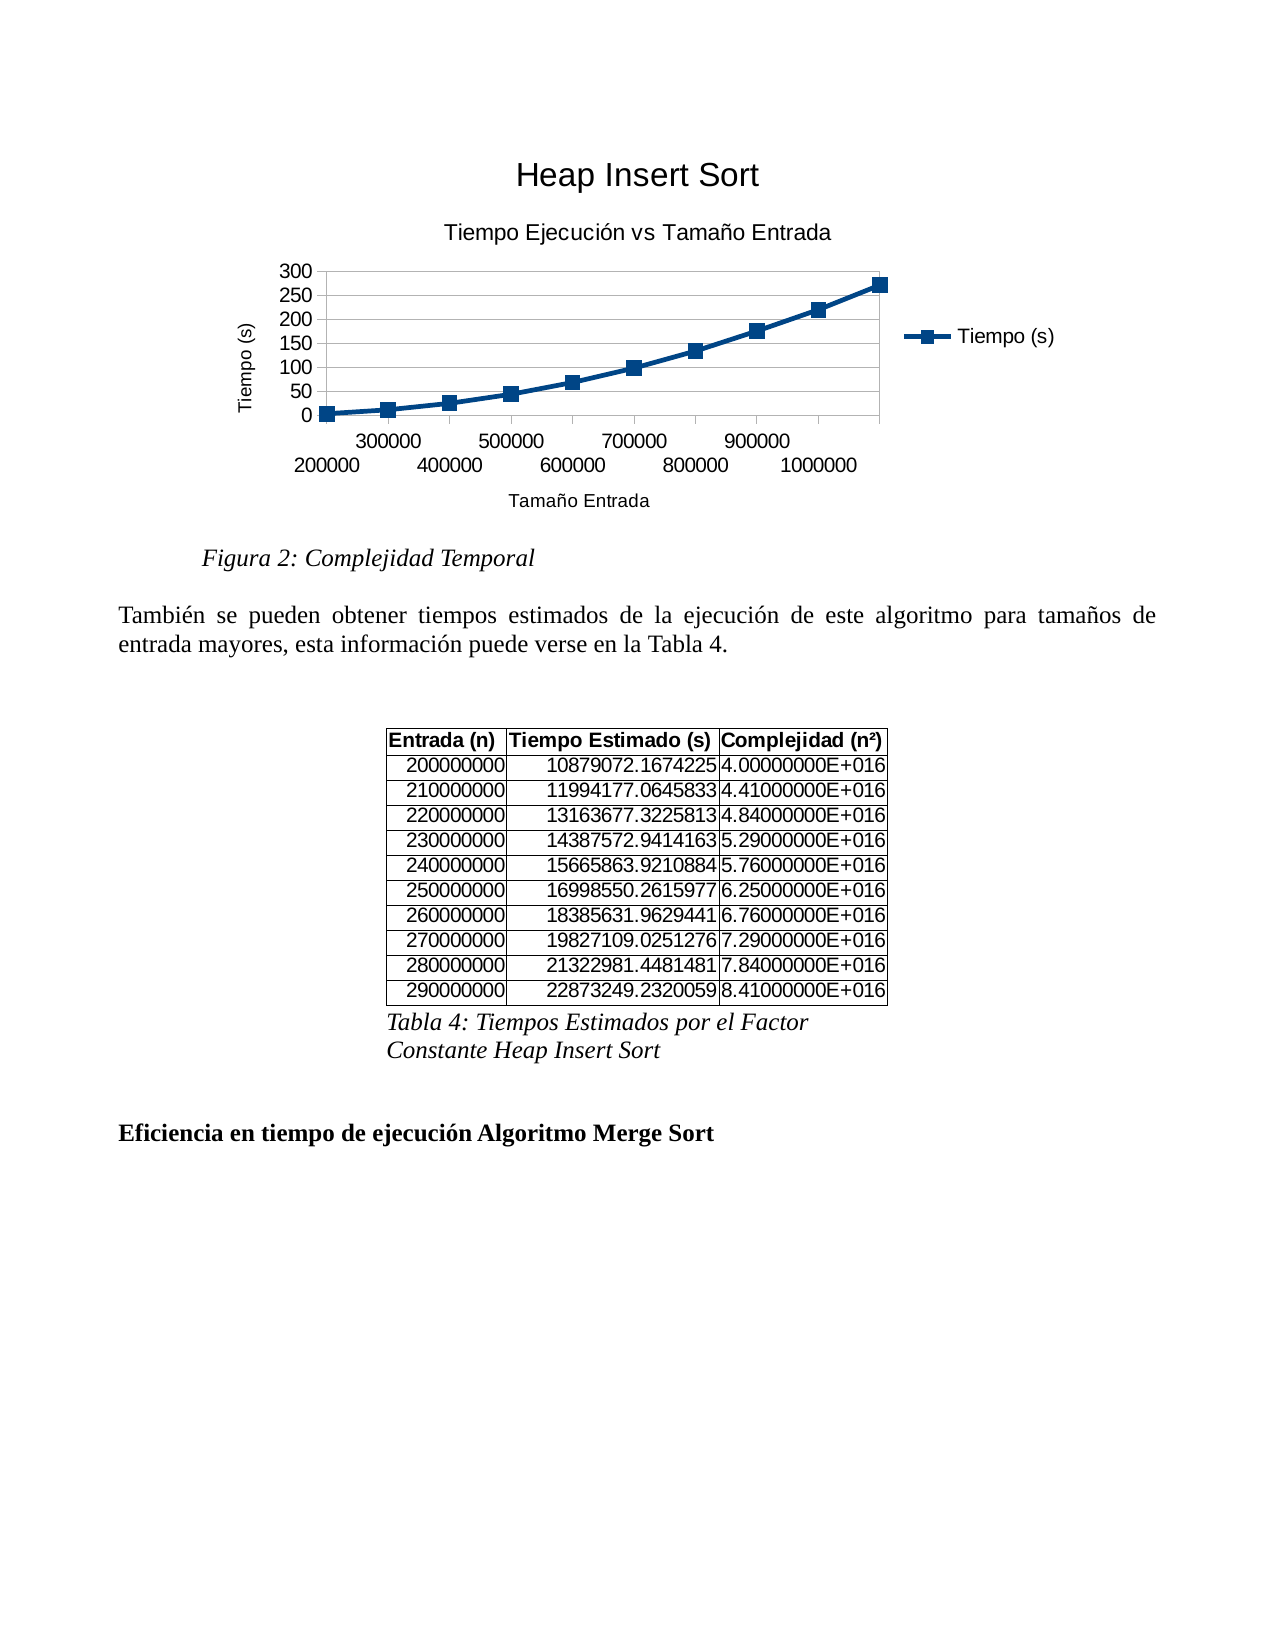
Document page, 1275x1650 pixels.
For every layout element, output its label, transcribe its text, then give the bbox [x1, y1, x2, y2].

text Figura 2: Complejidad Temporal [202, 543, 1073, 572]
text También se pueden obtener tiempos estimados de la ejecución de este algoritmo para tamaños de entrada mayores, esta información puede verse en la Tabla 4. [118, 601, 1157, 658]
text Tabla 4: Tiempos Estimados por el Factor Constante Heap Insert Sort [386, 728, 889, 1064]
text Eficiencia en tiempo de ejecución Algoritmo Merge Sort [118, 1118, 1157, 1147]
